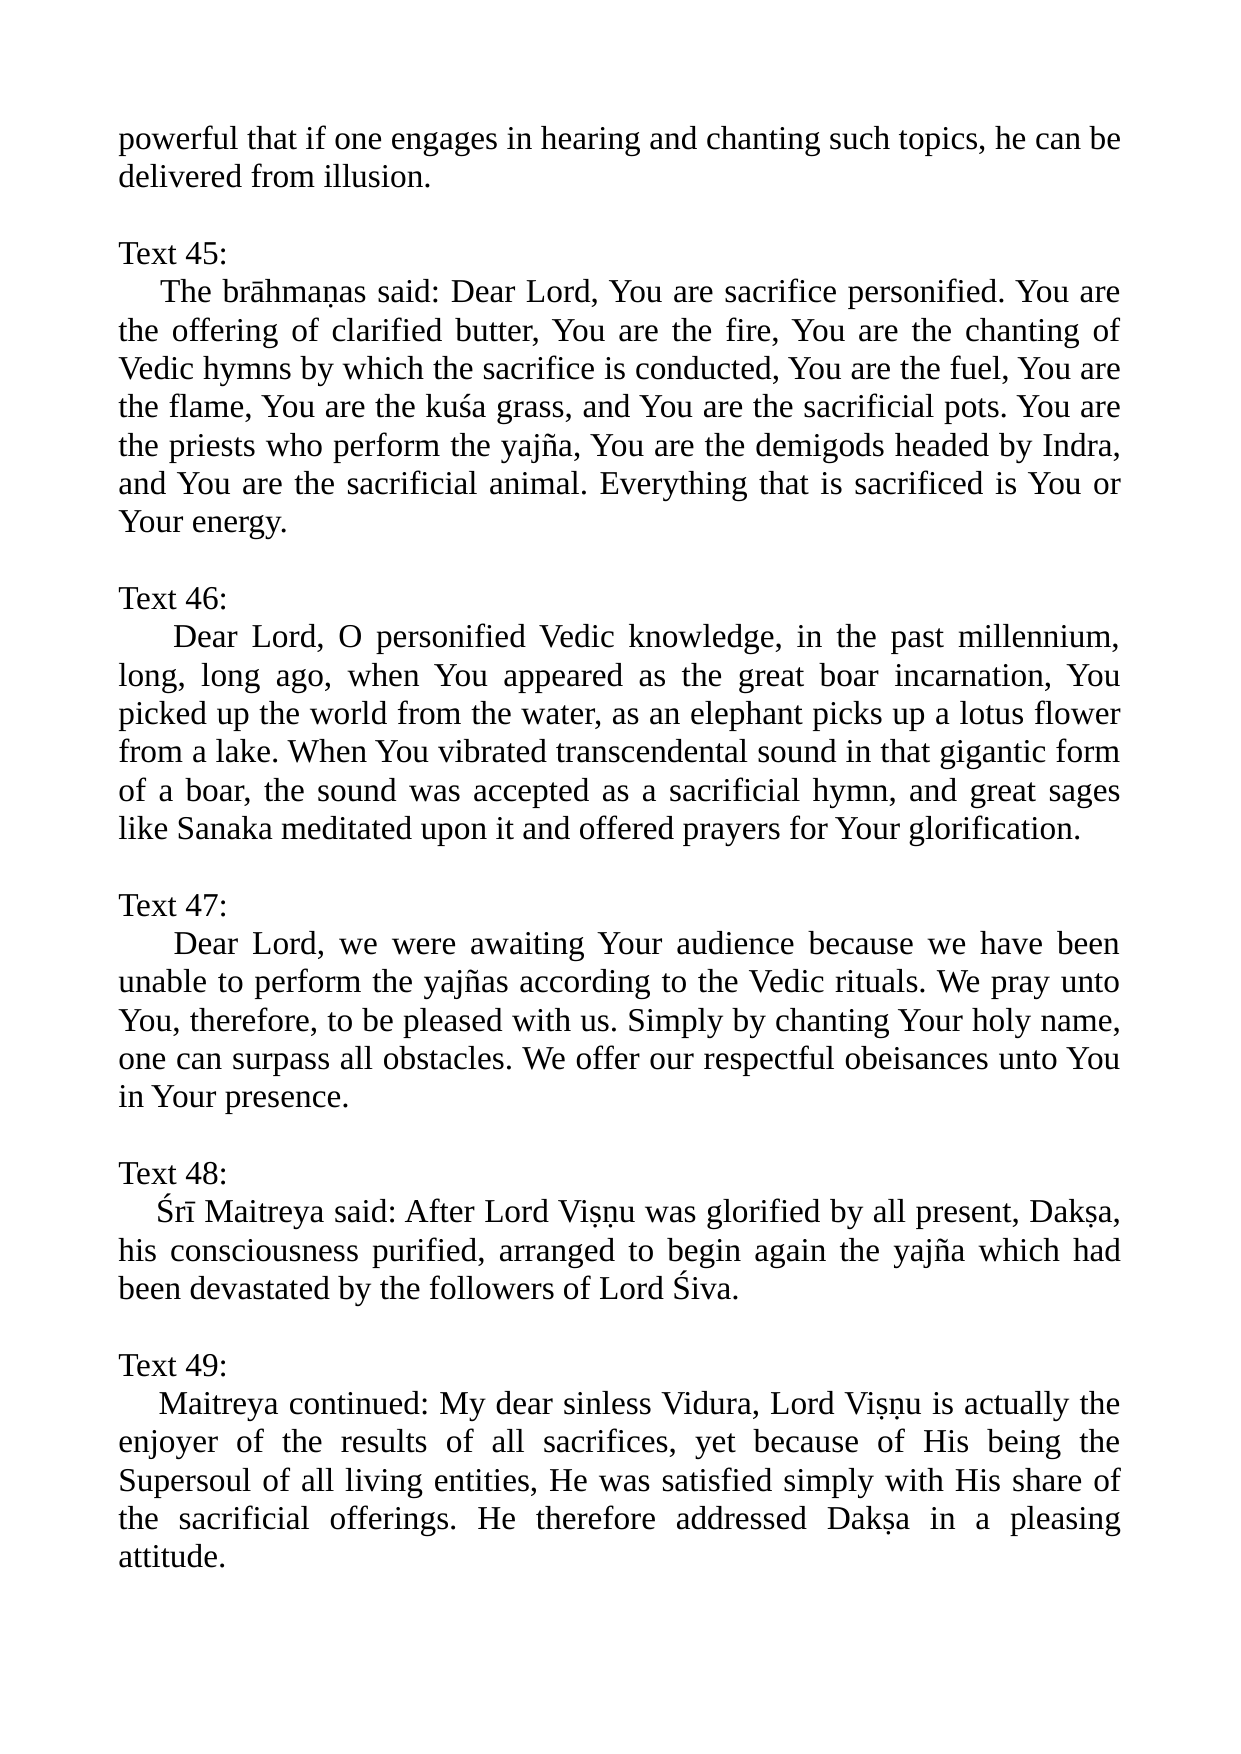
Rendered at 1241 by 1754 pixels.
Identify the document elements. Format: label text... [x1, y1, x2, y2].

text Maitreya continued: My dear sinless Vidura, Lord Viṣṇu is actually the enjoyer of the results of all sacrifices, yet because of His being the Supersoul of all living entities, He was satisfied simply with His share of the sacrificial offerings. He therefore addressed Dakṣa in a pleasing attitude. [118, 1383, 1122, 1575]
text Text 49: [118, 1345, 1122, 1383]
text Śrī Maitreya said: After Lord Viṣṇu was glorified by all present, Dakṣa, his consciousness purified, arranged to begin again the yajña which had been devastated by the followers of Lord Śiva. [118, 1191, 1122, 1306]
text Text 48: [118, 1153, 1122, 1191]
text Dear Lord, O personified Vedic knowledge, in the past millennium, long, long ago, when You appeared as the great boar incarnation, You picked up the world from the water, as an elephant picks up a lotus flower from a lake. When You vibrated transcendental sound in that gigantic form of a boar, the sound was accepted as a sacrificial hymn, and great sages like Sanaka meditated upon it and offered prayers for Your glorification. [118, 616, 1122, 846]
text Text 46: [118, 578, 1122, 616]
text Text 47: [118, 885, 1122, 923]
text The brāhmaṇas said: Dear Lord, You are sacrifice personified. You are the offering of clarified butter, You are the fire, You are the chanting of Vedic hymns by which the sacrifice is conducted, You are the fuel, You are the flame, You are the kuśa grass, and You are the sacrificial pots. You are the priests who perform the yajña, You are the demigods headed by Indra, and You are the sacrificial animal. Everything that is sacrificed is You or Your energy. [118, 271, 1122, 540]
text powerful that if one engages in hearing and chanting such topics, he can be delivered from illusion. [118, 118, 1122, 195]
text Text 45: [118, 233, 1122, 271]
text Dear Lord, we were awaiting Your audience because we have been unable to perform the yajñas according to the Vedic rituals. We pray unto You, therefore, to be pleased with us. Simply by chanting Your holy name, one can surpass all obstacles. We offer our respectful obeisances unto You in Your presence. [118, 923, 1122, 1115]
